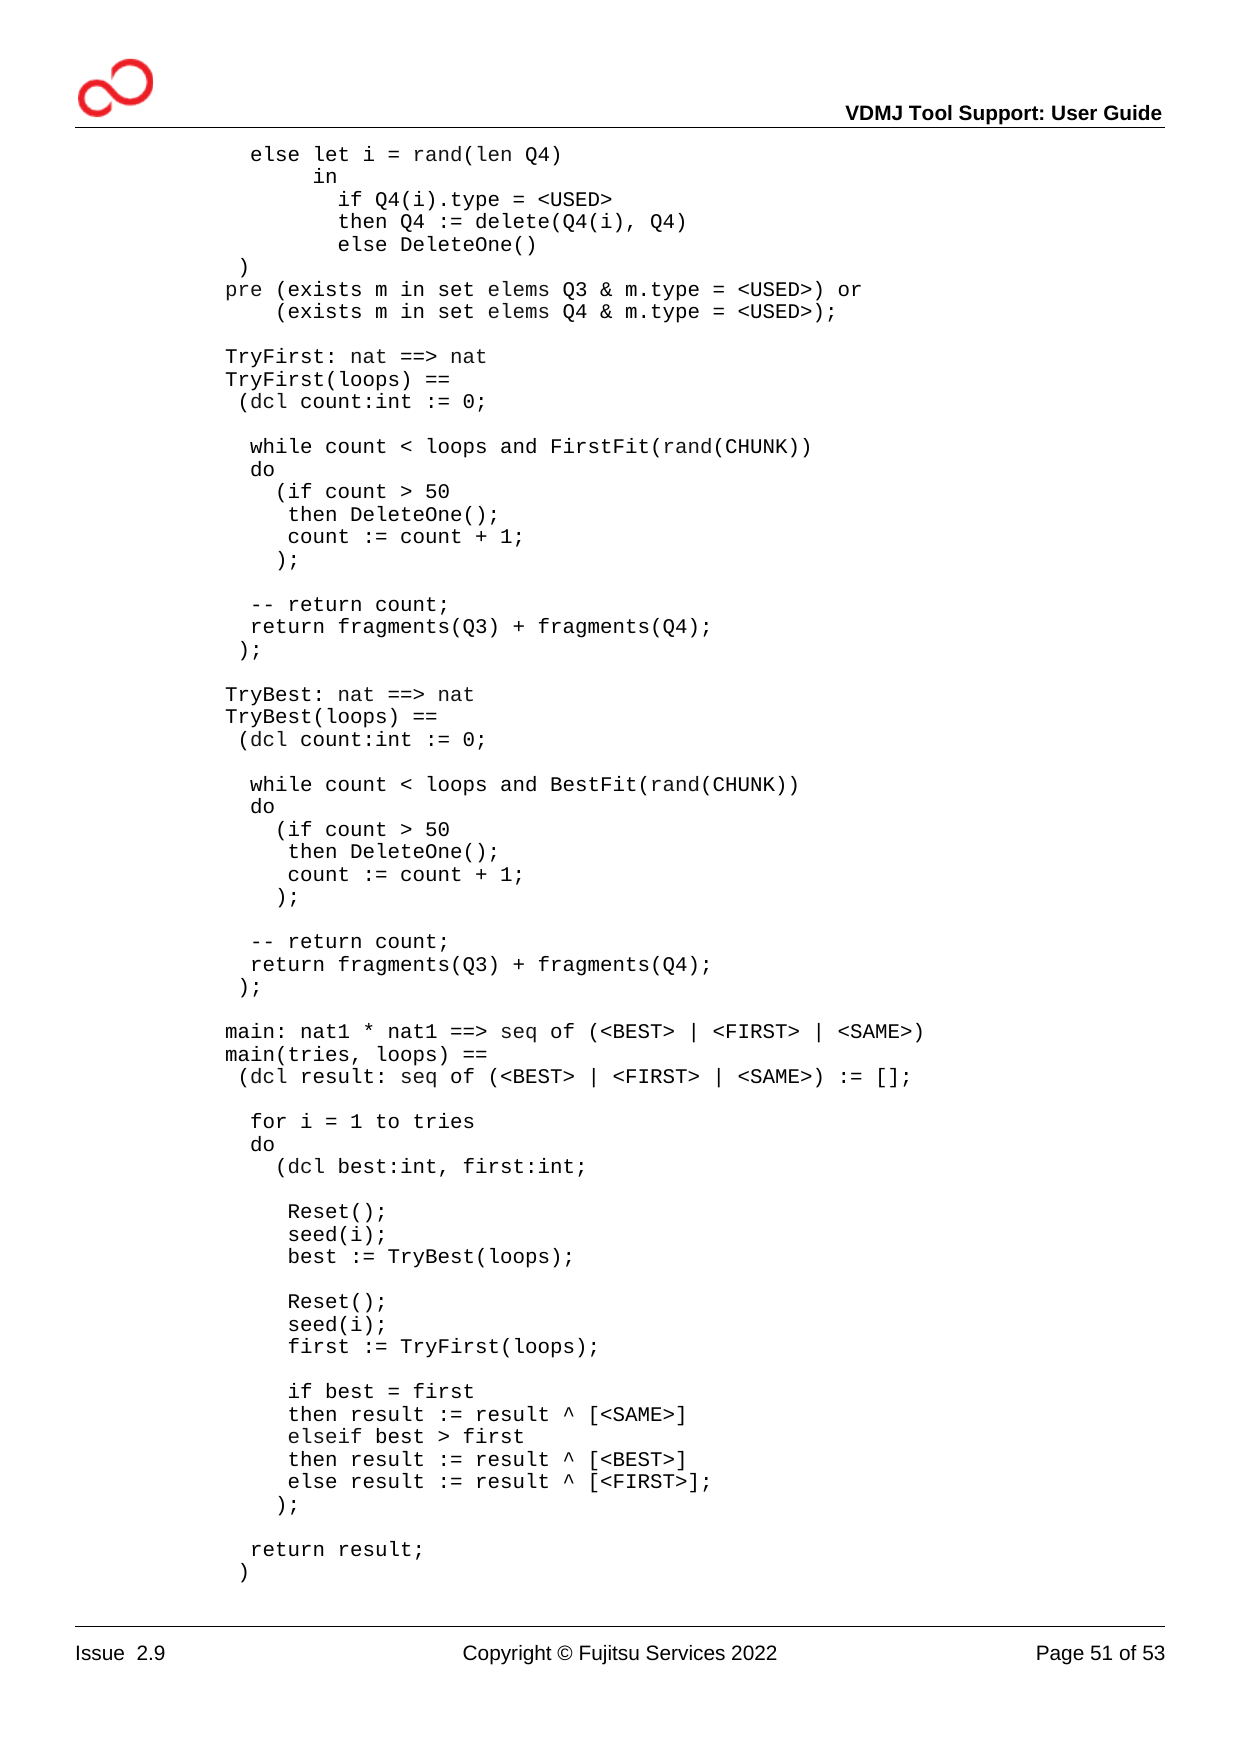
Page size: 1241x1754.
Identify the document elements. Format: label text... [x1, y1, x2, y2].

text (dcl count:int := 0; [225, 728, 1165, 751]
text (exists m in set elems Q4 & m.type = <USED>); [225, 301, 1165, 323]
picture [78, 52, 153, 127]
text then result := result ^ [<BEST>] [225, 1448, 1165, 1471]
text for i = 1 to tries [225, 1111, 1165, 1133]
text count := count + 1; [225, 863, 1165, 886]
text TryBest(loops) == [225, 706, 1165, 728]
text best := TryBest(loops); [225, 1246, 1165, 1268]
text first := TryFirst(loops); [225, 1336, 1165, 1358]
text Reset(); [225, 1201, 1165, 1223]
text pre (exists m in set elems Q3 & m.type = <USED>) or [225, 278, 1165, 301]
text -- return count; [225, 931, 1165, 953]
text ); [225, 886, 1165, 908]
text main: nat1 * nat1 ==> seq of (<BEST> | <FIRST> | <SAME>) [225, 1021, 1165, 1043]
text main(tries, loops) == [225, 1043, 1165, 1066]
text TryBest: nat ==> nat [225, 683, 1165, 706]
text while count < loops and FirstFit(rand(CHUNK)) [225, 436, 1165, 458]
text else DeleteOne() [225, 233, 1165, 256]
text ) [225, 1561, 1165, 1583]
text else result := result ^ [<FIRST>]; [225, 1471, 1165, 1493]
text then Q4 := delete(Q4(i), Q4) [225, 211, 1165, 233]
text return fragments(Q3) + fragments(Q4); [225, 953, 1165, 976]
text return result; [225, 1538, 1165, 1561]
text while count < loops and BestFit(rand(CHUNK)) [225, 773, 1165, 796]
text then DeleteOne(); [225, 841, 1165, 863]
text do [225, 458, 1165, 481]
text do [225, 1133, 1165, 1156]
text (if count > 50 [225, 481, 1165, 503]
text seed(i); [225, 1313, 1165, 1336]
text do [225, 796, 1165, 818]
text return fragments(Q3) + fragments(Q4); [225, 616, 1165, 638]
text Reset(); [225, 1291, 1165, 1313]
text seed(i); [225, 1223, 1165, 1246]
text (dcl best:int, first:int; [225, 1156, 1165, 1178]
text (if count > 50 [225, 818, 1165, 841]
text if best = first [225, 1381, 1165, 1403]
text then result := result ^ [<SAME>] [225, 1403, 1165, 1426]
text else let i = rand(len Q4) [225, 143, 1165, 166]
text if Q4(i).type = <USED> [225, 188, 1165, 211]
text ); [225, 976, 1165, 998]
text TryFirst: nat ==> nat [225, 346, 1165, 368]
text ); [225, 1493, 1165, 1516]
text ) [225, 256, 1165, 278]
text in [225, 166, 1165, 188]
text TryFirst(loops) == [225, 368, 1165, 391]
text (dcl result: seq of (<BEST> | <FIRST> | <SAME>) := []; [225, 1066, 1165, 1088]
text (dcl count:int := 0; [225, 391, 1165, 413]
text -- return count; [225, 593, 1165, 616]
text count := count + 1; [225, 526, 1165, 548]
text ); [225, 548, 1165, 571]
text ); [225, 638, 1165, 661]
text elseif best > first [225, 1426, 1165, 1448]
text then DeleteOne(); [225, 503, 1165, 526]
